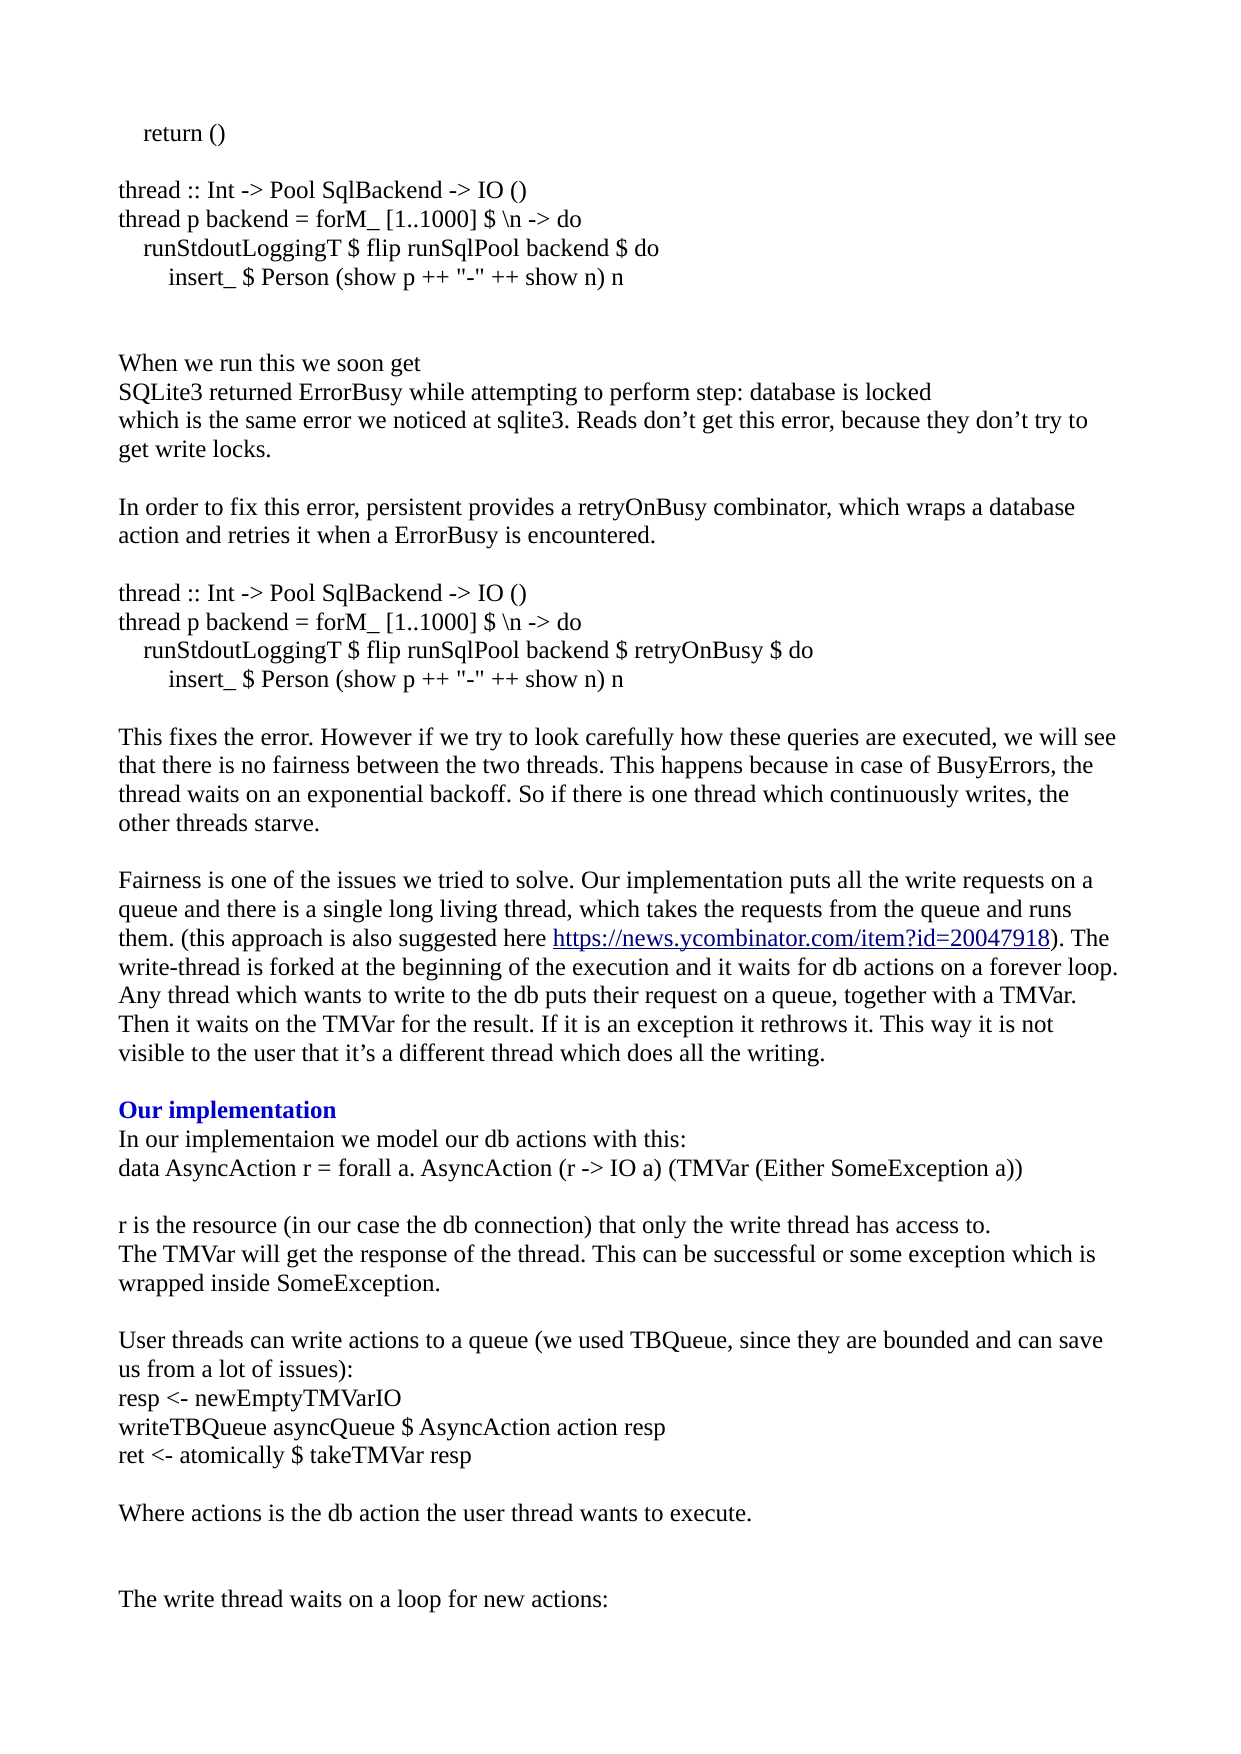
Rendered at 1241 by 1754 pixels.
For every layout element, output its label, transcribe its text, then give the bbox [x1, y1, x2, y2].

text User threads can write actions to a queue (we used TBQueue, since they are bounded and can save us from a lot of issues): [118, 1326, 1122, 1383]
text This fixes the error. However if we try to look carefully how these queries are executed, we will see that there is no fairness between the two threads. This happens because in case of BusyErrors, the thread waits on an exponential backoff. So if there is one thread which continuously writes, the other threads starve. [118, 722, 1122, 837]
text insert_ $ Person (show p ++ "-" ++ show n) n [118, 262, 1122, 291]
text data AsyncAction r = forall a. AsyncAction (r -> IO a) (TMVar (Either SomeException a)) [118, 1153, 1122, 1182]
text SQLite3 returned ErrorBusy while attempting to perform step: database is locked [118, 377, 1122, 406]
text thread p backend = forM_ [1..1000] $ \n -> do [118, 607, 1122, 636]
text r is the resource (in our case the db connection) that only the write thread has access to. [118, 1211, 1122, 1239]
text In order to fix this error, persistent provides a retryOnBusy combinator, which wraps a database action and retries it when a ErrorBusy is encountered. [118, 492, 1122, 549]
text writeTBQueue asyncQueue $ AsyncAction action resp [118, 1412, 1122, 1441]
text When we run this we soon get [118, 348, 1122, 377]
text thread :: Int -> Pool SqlBackend -> IO () [118, 578, 1122, 607]
text Our implementation [118, 1096, 1122, 1124]
text insert_ $ Person (show p ++ "-" ++ show n) n [118, 664, 1122, 693]
text resp <- newEmptyTMVarIO [118, 1383, 1122, 1412]
text The TMVar will get the response of the thread. This can be successful or some exception which is wrapped inside SomeException. [118, 1239, 1122, 1297]
text In our implementaion we model our db actions with this: [118, 1124, 1122, 1153]
text return () [118, 118, 1122, 147]
text runStdoutLoggingT $ flip runSqlPool backend $ retryOnBusy $ do [118, 636, 1122, 664]
text The write thread waits on a loop for new actions: [118, 1584, 1122, 1613]
text Fairness is one of the issues we tried to solve. Our implementation puts all the write requests on a queue and there is a single long living thread, which takes the requests from the queue and runs them. (this approach is also suggested here https://news.ycombinator.com/item?id=20047918). The write-thread is forked at the beginning of the execution and it waits for db actions on a forever loop. Any thread which wants to write to the db puts their request on a queue, together with a TMVar. Then it waits on the TMVar for the result. If it is an exception it rethrows it. This way it is not visible to the user that it’s a different thread which does all the writing. [118, 866, 1122, 1067]
text thread :: Int -> Pool SqlBackend -> IO () [118, 176, 1122, 204]
text ret <- atomically $ takeTMVar resp [118, 1441, 1122, 1469]
text which is the same error we noticed at sqlite3. Reads don’t get this error, because they don’t try to get write locks. [118, 406, 1122, 463]
text runStdoutLoggingT $ flip runSqlPool backend $ do [118, 233, 1122, 262]
text Where actions is the db action the user thread wants to execute. [118, 1498, 1122, 1527]
text thread p backend = forM_ [1..1000] $ \n -> do [118, 204, 1122, 233]
